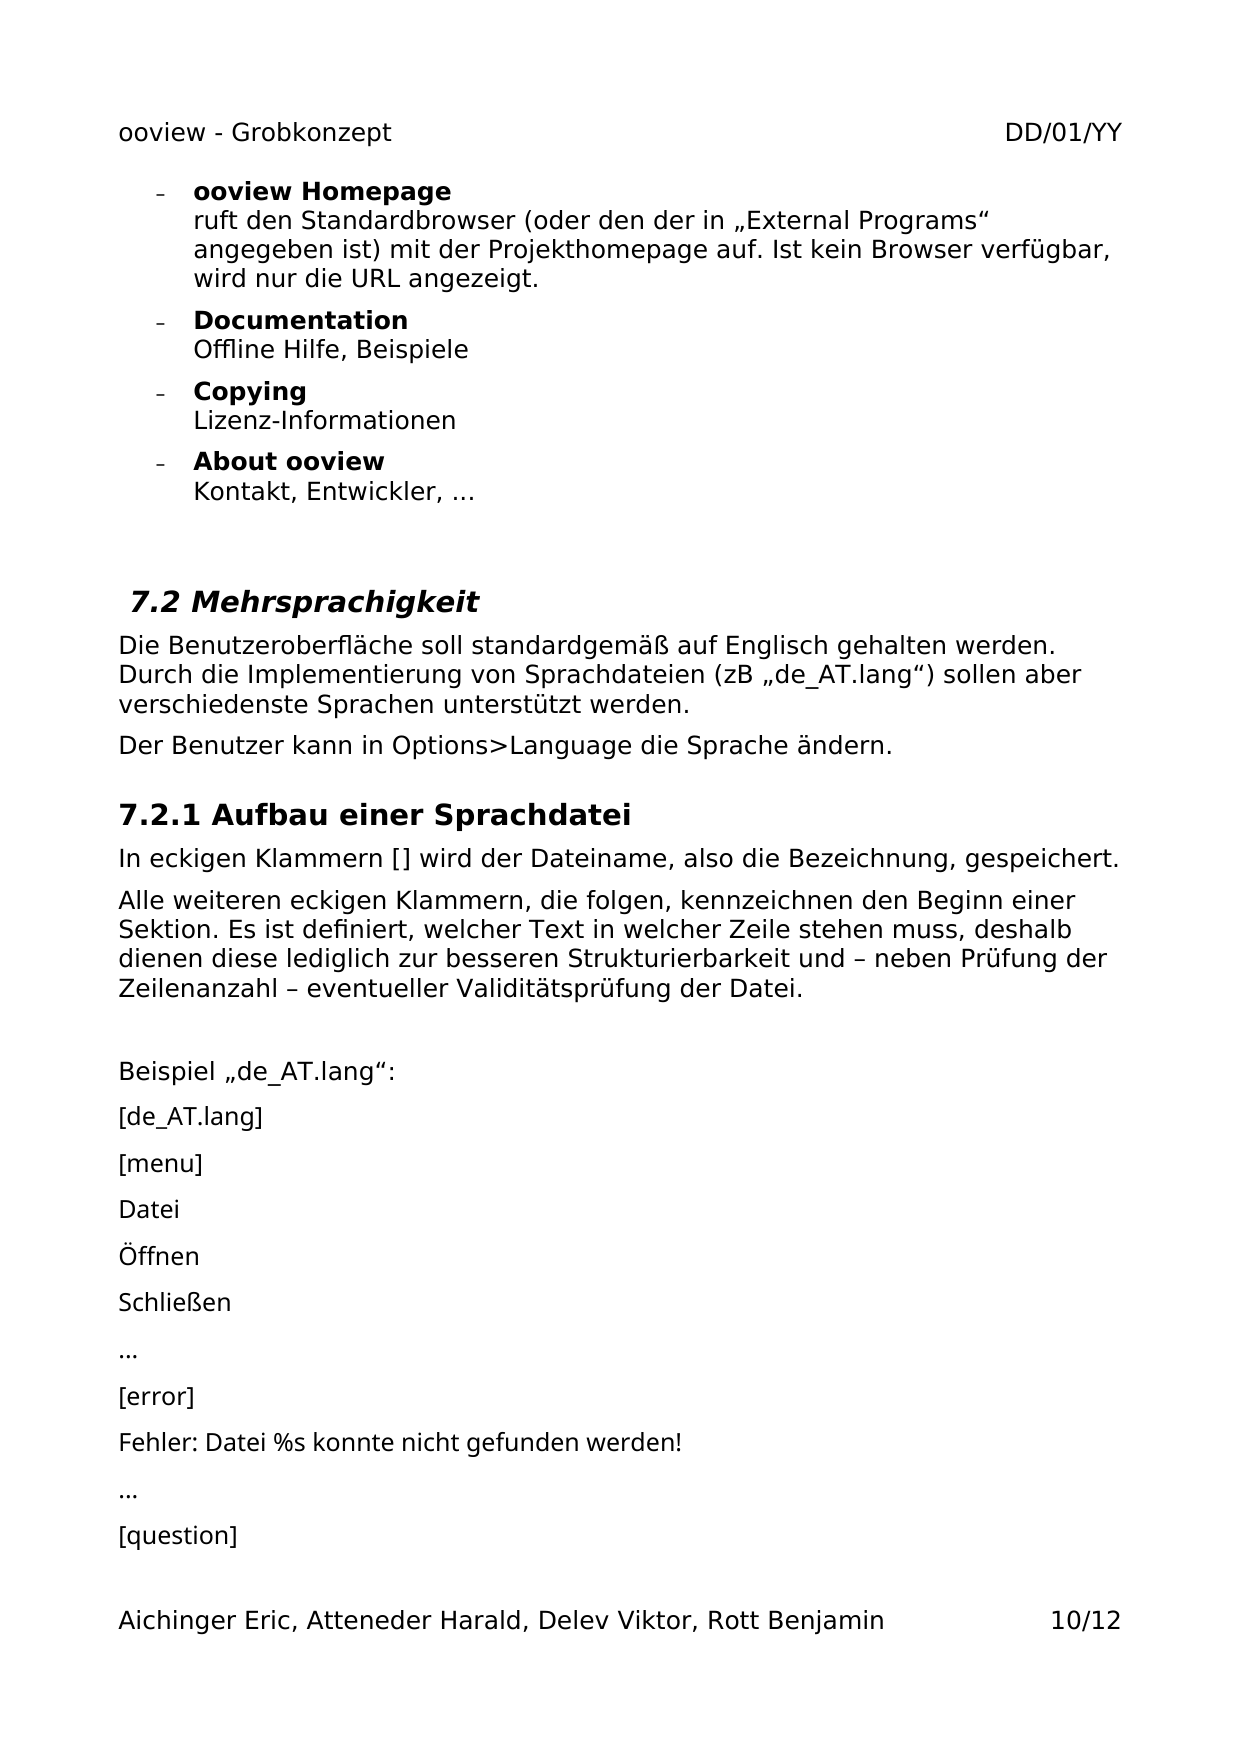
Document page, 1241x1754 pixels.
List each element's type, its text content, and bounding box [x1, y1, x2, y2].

text [menu] [118, 1145, 1122, 1179]
list ooview Homepage ruft den Standardbrowser (oder den der in „External Programs“ angegeben ist) mit der Projekthomepage auf. Ist kein Browser verfügbar, wird nur die URL angezeigt. [156, 177, 1122, 293]
subtitle Mehrsprachigkeit [118, 585, 1122, 619]
list Copying Lizenz-Informationen [156, 377, 1122, 435]
text Der Benutzer kann in Options>Language die Sprache ändern. [118, 732, 1122, 761]
text [de_AT.lang] [118, 1099, 1122, 1133]
list About ooview Kontakt, Entwickler, ... [156, 448, 1122, 506]
text [question] [118, 1518, 1122, 1552]
list Documentation Offline Hilfe, Beispiele [156, 306, 1122, 364]
text [error] [118, 1378, 1122, 1412]
text Datei [118, 1192, 1122, 1226]
text Beispiel „de_AT.lang“: [118, 1057, 1122, 1086]
text Alle weiteren eckigen Klammern, die folgen, kennzeichnen den Beginn einer Sektion. Es ist definiert, welcher Text in welcher Zeile stehen muss, deshalb dienen diese lediglich zur besseren Strukturierbarkeit und – neben Prüfung der Zeilenanzahl – eventueller Validitätsprüfung der Datei. [118, 886, 1122, 1003]
text In eckigen Klammern [] wird der Dateiname, also die Bezeichnung, gespeichert. [118, 845, 1122, 874]
text ... [118, 1332, 1122, 1366]
text ... [118, 1471, 1122, 1505]
subtitle Aufbau einer Sprachdatei [118, 798, 1122, 832]
text Schließen [118, 1285, 1122, 1319]
text Die Benutzeroberfläche soll standardgemäß auf Englisch gehalten werden. Durch die Implementierung von Sprachdateien (zB „de_AT.lang“) sollen aber verschiedenste Sprachen unterstützt werden. [118, 632, 1122, 719]
text Fehler: Datei %s konnte nicht gefunden werden! [118, 1425, 1122, 1459]
text Öffnen [118, 1238, 1122, 1273]
